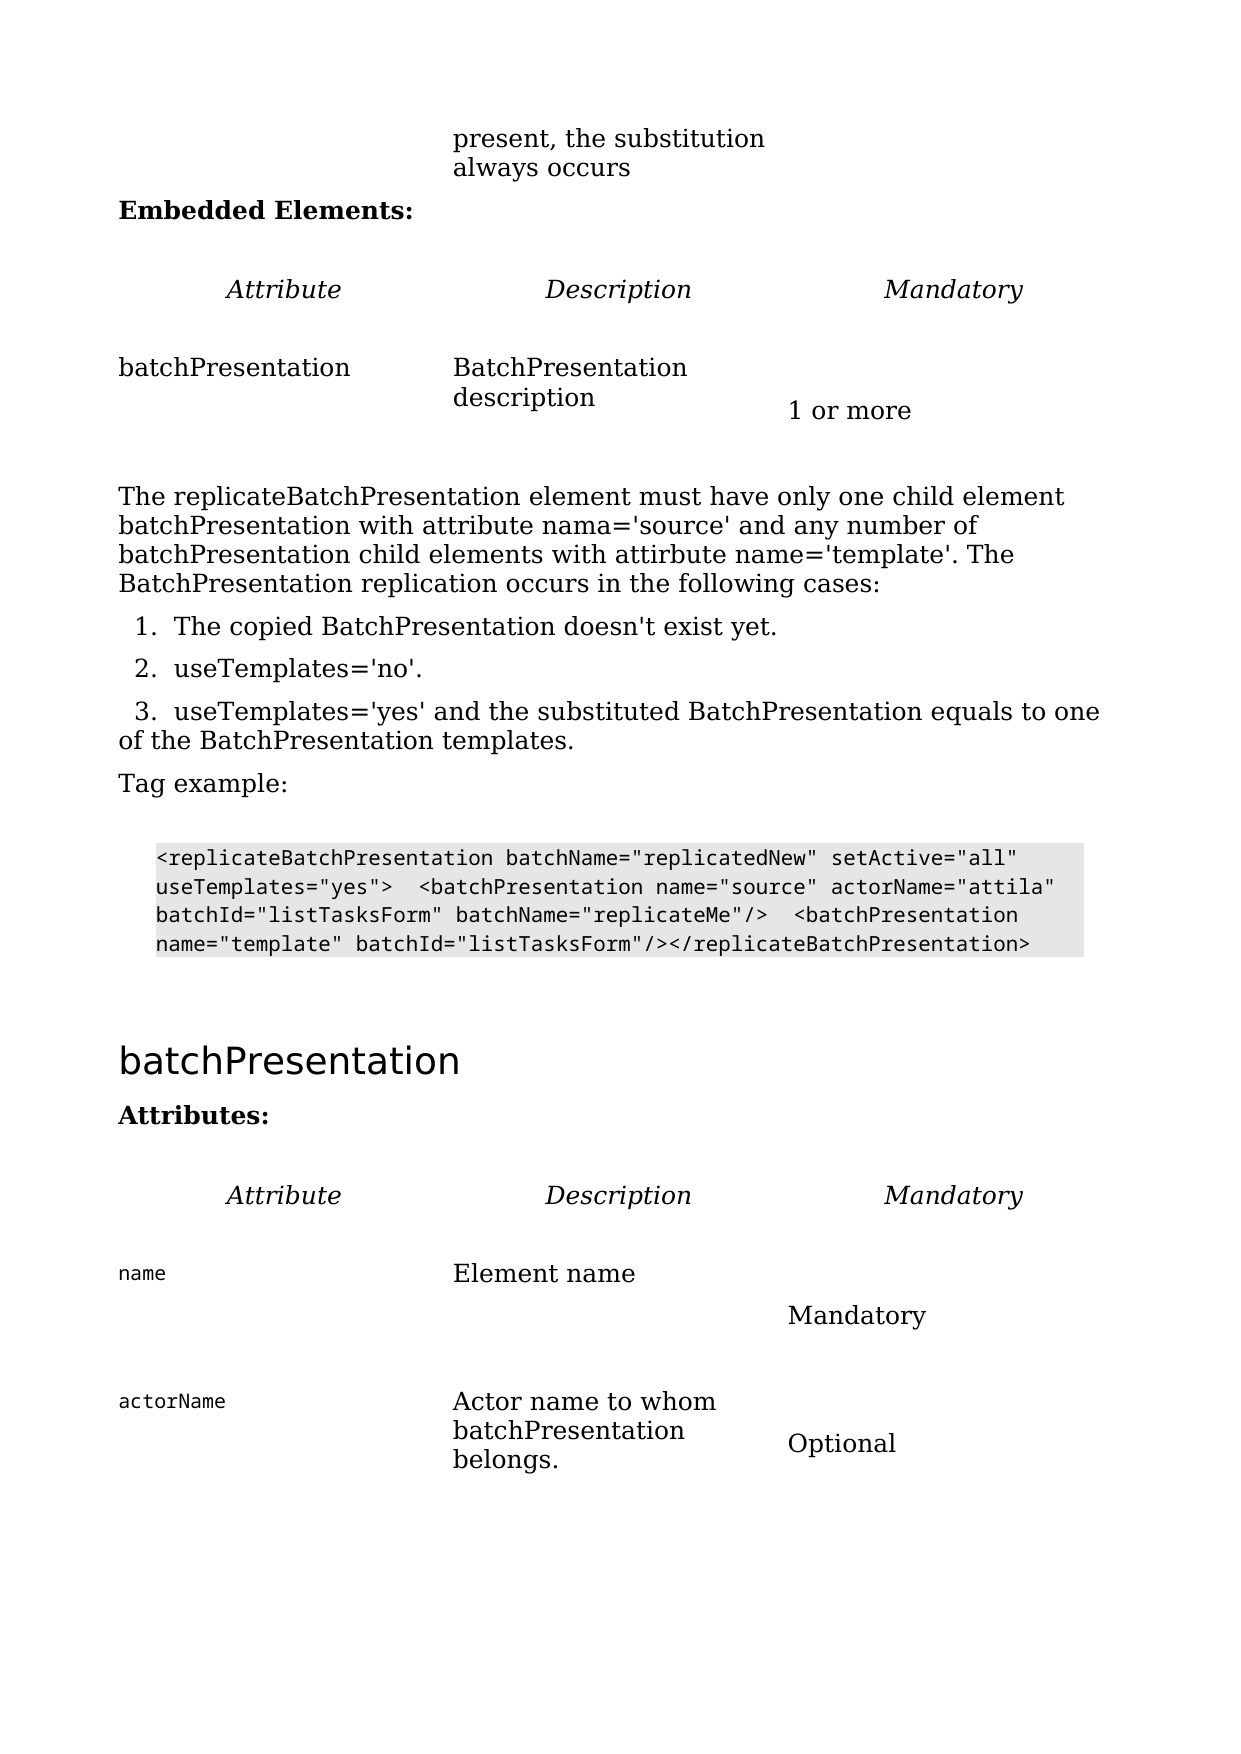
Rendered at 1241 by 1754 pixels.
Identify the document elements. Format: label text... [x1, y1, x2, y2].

table_cell actorName [118, 1381, 453, 1509]
list useTemplates='no'. [118, 654, 1122, 684]
table_header Mandatory [788, 1138, 1122, 1253]
table_header Attributes: [118, 1095, 1122, 1138]
table_header Description [453, 1138, 787, 1253]
text Tag example: [118, 769, 1122, 798]
list The copied BatchPresentation doesn't exist yet. [118, 612, 1122, 641]
table_header Description [453, 233, 787, 347]
table_cell BatchPresentation description [453, 348, 787, 476]
table_cell batchPresentation [118, 348, 453, 476]
table_cell 1 or more [788, 348, 1122, 476]
table_cell Mandatory [788, 1253, 1122, 1381]
subtitle batchPresentation [118, 1039, 1122, 1083]
list useTemplates='yes' and the substituted BatchPresentation equals to one of the BatchPresentation templates. [118, 697, 1122, 756]
table_header Attribute [118, 233, 453, 347]
table_header Attribute [118, 1138, 453, 1253]
table_cell Actor name to whom batchPresentation belongs. [453, 1381, 787, 1509]
table_cell Element name [453, 1253, 787, 1381]
table_header Embedded Elements: [118, 190, 1122, 233]
table_cell name [118, 1253, 453, 1381]
table_cell present, the substitution always occurs [453, 118, 787, 190]
text <replicateBatchPresentation batchName="replicatedNew" setActive="all" useTemplates="yes"> <batchPresentation name="source" actorName="attila" batchId="listTasksForm" batchName="replicateMe"/> <batchPresentation name="template" batchId="listTasksForm"/></replicateBatchPresentation> [156, 843, 1084, 957]
table_cell Optional [788, 1381, 1122, 1509]
table_cell [118, 118, 453, 190]
table_header Mandatory [788, 233, 1122, 347]
text The replicateBatchPresentation element must have only one child element batchPresentation with attribute nama='source' and any number of batchPresentation child elements with attirbute name='template'. The BatchPresentation replication occurs in the following cases: [118, 482, 1122, 598]
table_cell [788, 118, 1122, 190]
